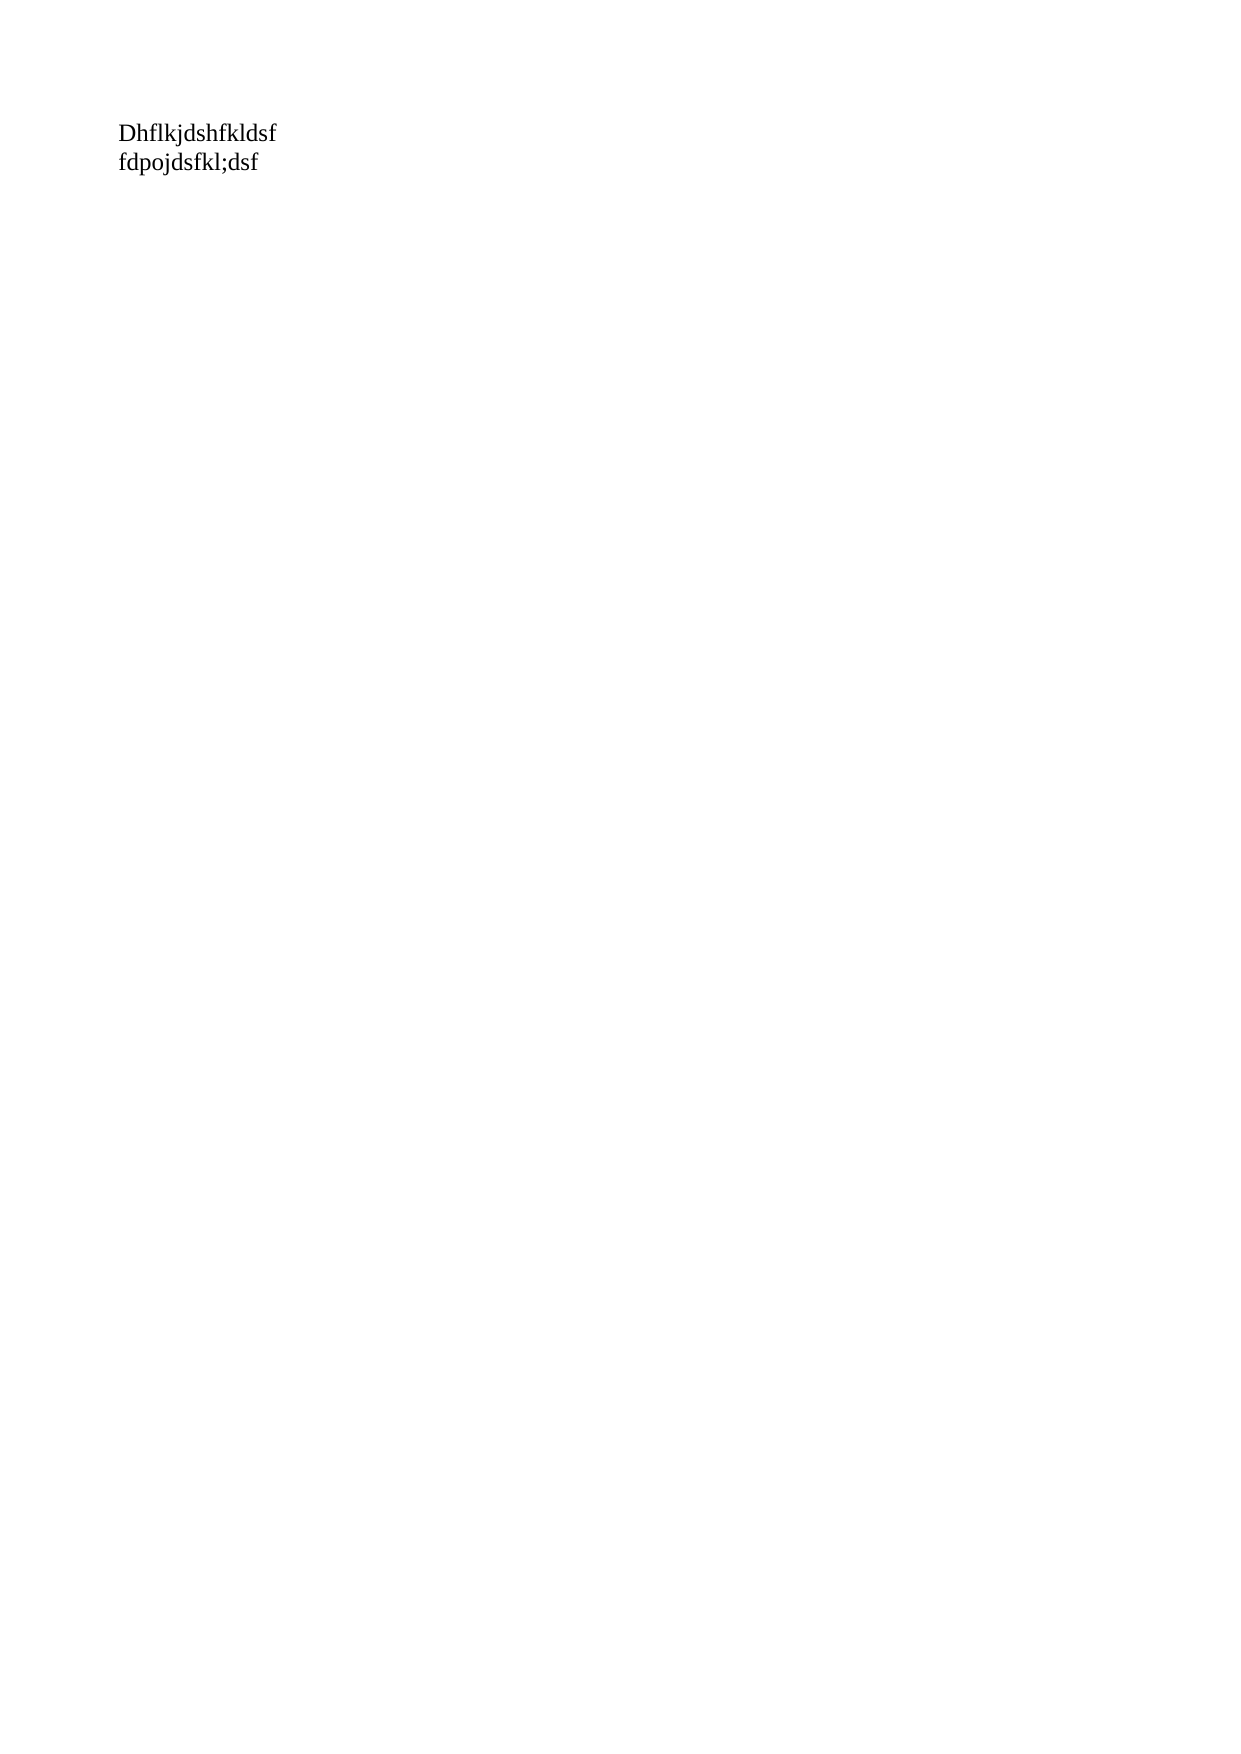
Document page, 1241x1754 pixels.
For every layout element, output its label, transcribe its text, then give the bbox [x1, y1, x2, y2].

text Dhflkjdshfkldsf [118, 118, 1122, 147]
text fdpojdsfkl;dsf [118, 147, 1122, 176]
